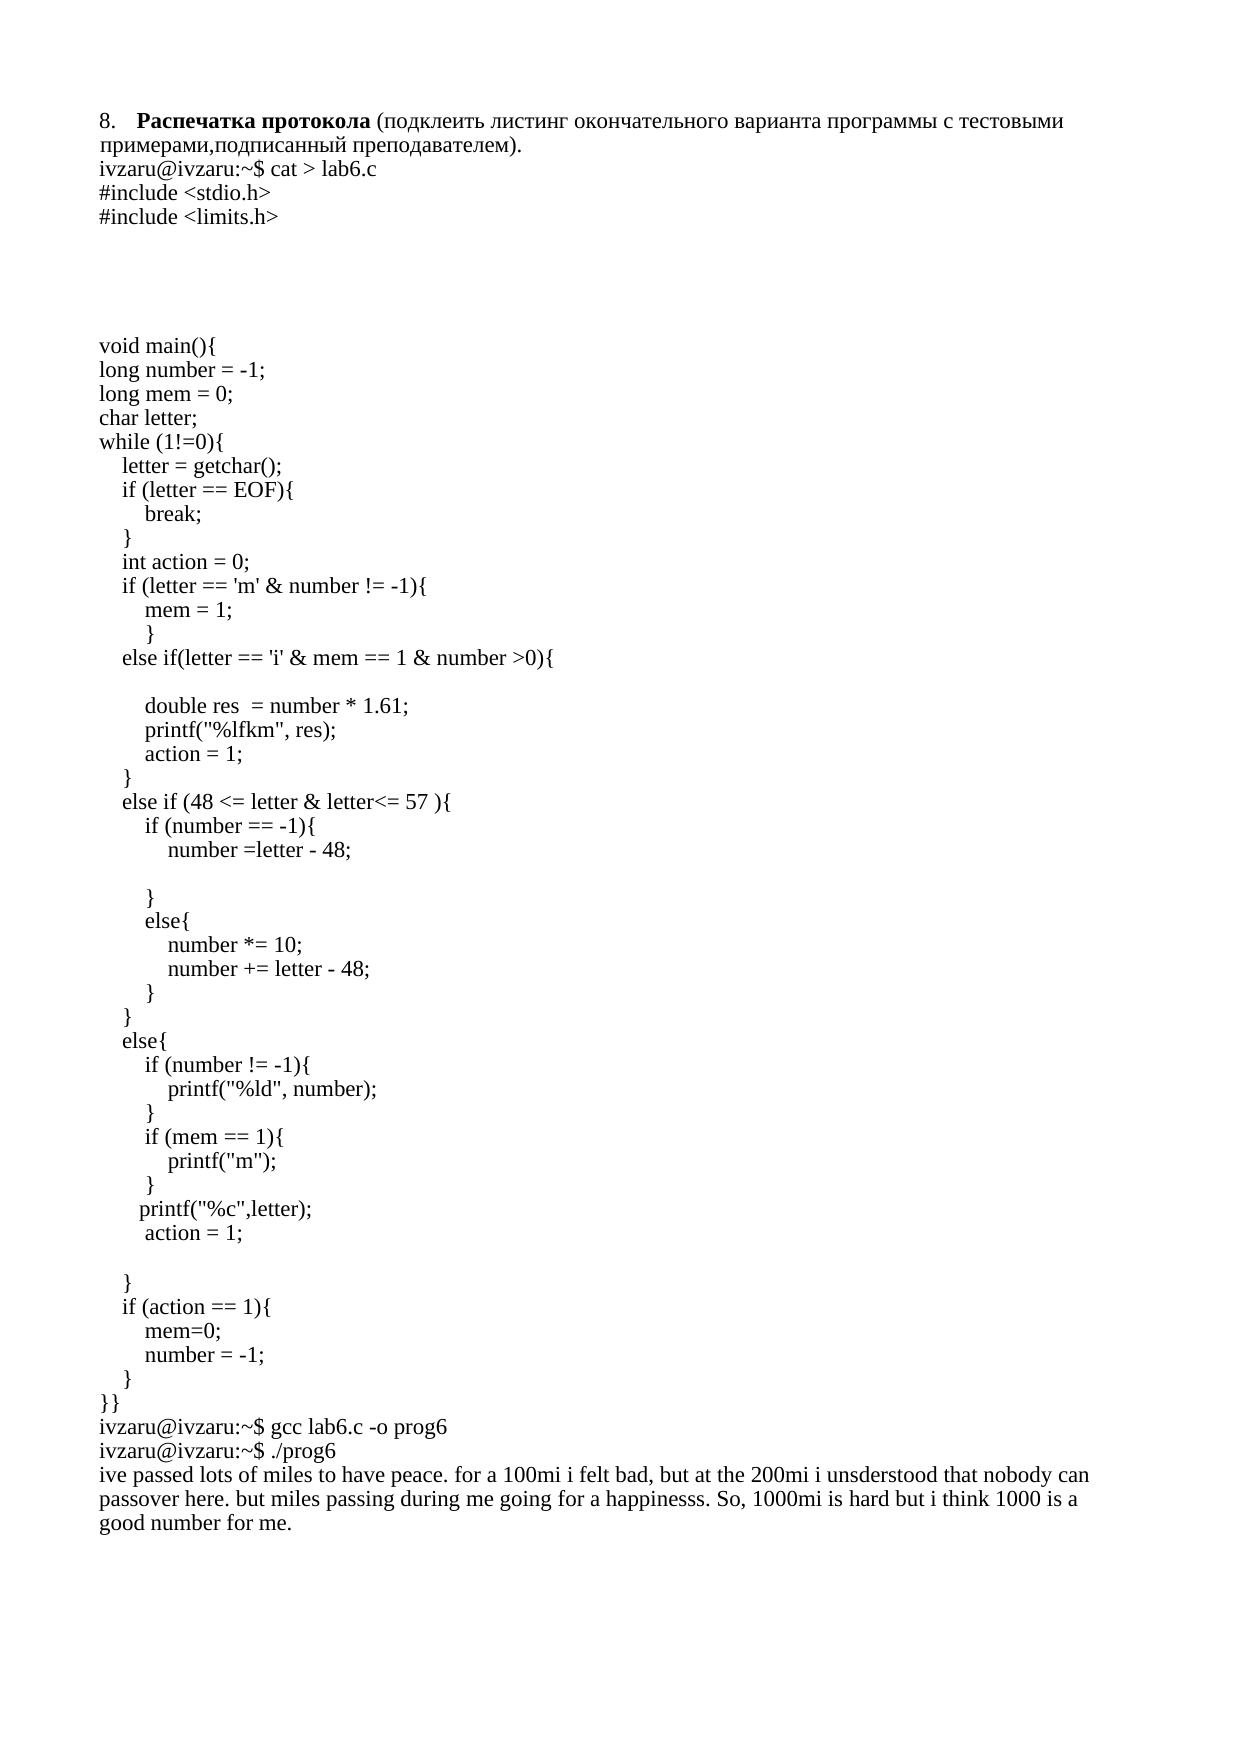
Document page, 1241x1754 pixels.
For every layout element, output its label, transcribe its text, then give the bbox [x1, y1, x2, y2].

text int action = 0; [99, 550, 1127, 574]
list Распечатка протокола (подклеить листинг окончательного варианта программы с тестовыми примерами,подписанный преподавателем). [99, 109, 1127, 157]
text } [99, 622, 1127, 646]
text printf("%c",letter); [99, 1197, 1127, 1221]
text else{ [99, 1029, 1127, 1053]
text if (mem == 1){ [99, 1125, 1127, 1149]
text ivzaru@ivzaru:~$ cat > lab6.c [99, 157, 1127, 181]
text mem = 1; [99, 598, 1127, 622]
text long mem = 0; [99, 383, 1127, 407]
text number = -1; [99, 1343, 1127, 1367]
text } [99, 1173, 1127, 1197]
text } [99, 1367, 1127, 1391]
text char letter; [99, 407, 1127, 431]
text if (letter == EOF){ [99, 478, 1127, 502]
text if (number != -1){ [99, 1053, 1127, 1077]
text while (1!=0){ [99, 431, 1127, 454]
text printf("%ld", number); [99, 1077, 1127, 1101]
text printf("m"); [99, 1149, 1127, 1173]
text ivzaru@ivzaru:~$ gcc lab6.c -o prog6 [99, 1415, 1127, 1439]
text ivzaru@ivzaru:~$ ./prog6 [99, 1439, 1127, 1463]
text printf("%lfkm", res); [99, 718, 1127, 742]
text }} [99, 1391, 1127, 1415]
text void main(){ [99, 335, 1127, 359]
text else if (48 <= letter & letter<= 57 ){ [99, 790, 1127, 814]
text number *= 10; [99, 934, 1127, 958]
text } [99, 1006, 1127, 1029]
text action = 1; [99, 1221, 1127, 1245]
text } [99, 766, 1127, 790]
text } [99, 1101, 1127, 1125]
text if (number == -1){ [99, 814, 1127, 838]
text ive passed lots of miles to have peace. for a 100mi i felt bad, but at the 200mi i unsderstood that nobody can passover here. but miles passing during me going for a happinesss. So, 1000mi is hard but i think 1000 is a good number for me. [99, 1463, 1127, 1535]
text action = 1; [99, 742, 1127, 766]
text else{ [99, 910, 1127, 934]
text } [99, 886, 1127, 910]
text #include <stdio.h> [99, 181, 1127, 205]
text } [99, 1271, 1127, 1295]
text if (action == 1){ [99, 1295, 1127, 1319]
text double res = number * 1.61; [99, 694, 1127, 718]
text number =letter - 48; [99, 838, 1127, 862]
text if (letter == 'm' & number != -1){ [99, 574, 1127, 598]
text #include <limits.h> [99, 205, 1127, 229]
text break; [99, 502, 1127, 526]
text number += letter - 48; [99, 958, 1127, 982]
text long number = -1; [99, 359, 1127, 383]
text letter = getchar(); [99, 454, 1127, 478]
text } [99, 982, 1127, 1006]
text else if(letter == 'i' & mem == 1 & number >0){ [99, 646, 1127, 670]
text mem=0; [99, 1319, 1127, 1343]
text } [99, 526, 1127, 550]
